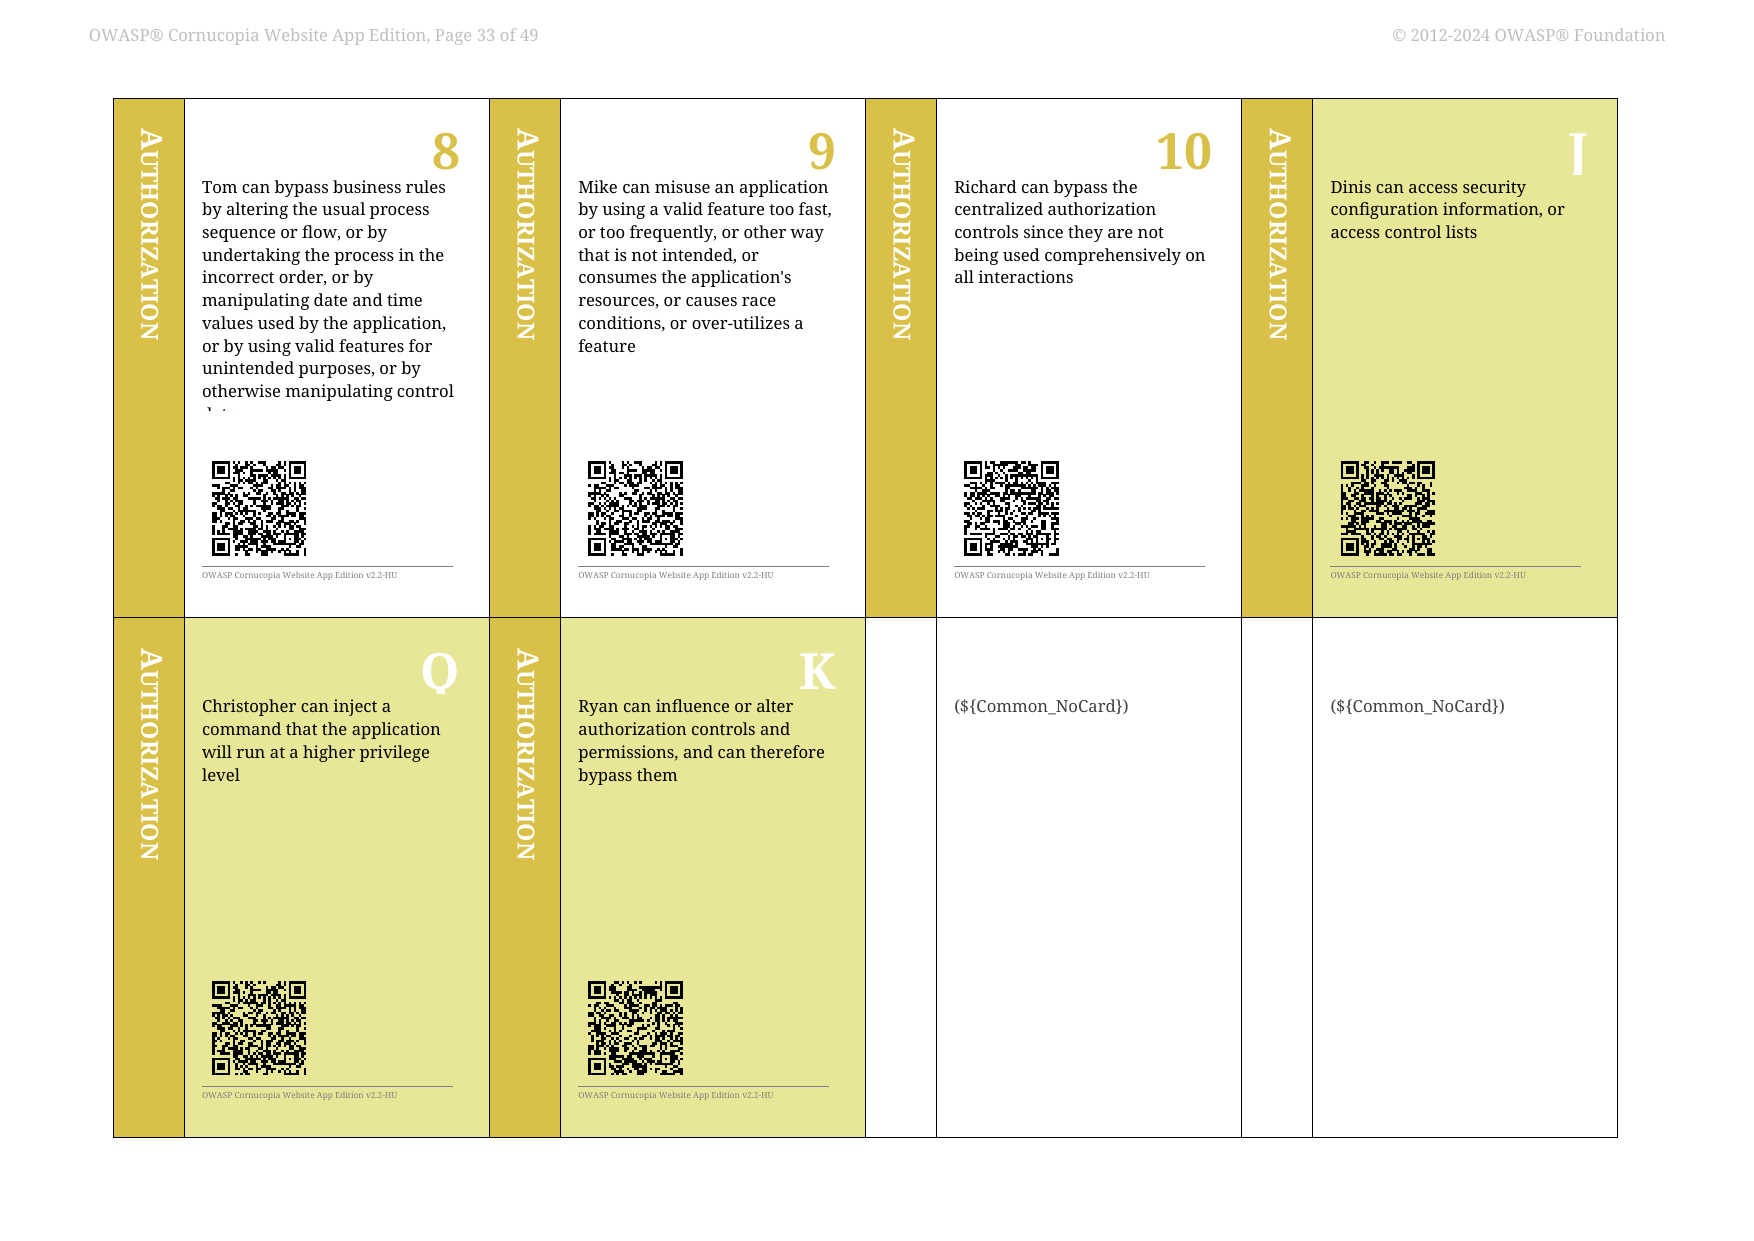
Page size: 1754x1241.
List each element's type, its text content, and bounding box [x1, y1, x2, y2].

table_cell [866, 618, 936, 1137]
table_cell Christopher can inject a command that the application will run at a higher privilege level [185, 694, 489, 930]
table_header [108, 98, 113, 1137]
table_cell [1313, 411, 1617, 617]
table_cell Richard can bypass the centralized authorization controls since they are not being used comprehensively on all interactions [937, 174, 1241, 411]
table_cell Ryan can influence or alter authorization controls and permissions, and can therefore bypass them [561, 694, 865, 930]
table_header Authorization [1242, 99, 1312, 617]
table_cell OWASP Cornucopia Website App Edition v2.2-HU [578, 1087, 829, 1101]
table_header [578, 931, 829, 1086]
table_cell Mike can misuse an application by using a valid feature too fast, or too frequently, or other way that is not intended, or consumes the application's resources, or causes race conditions, or over-utilizes a feature [561, 174, 865, 411]
table_cell OWASP Cornucopia Website App Edition v2.2-HU [202, 567, 453, 581]
table_header [954, 412, 1205, 566]
table_header Authorization [866, 99, 936, 617]
table_cell Authorization [114, 618, 184, 1137]
table_cell (${Common_NoCard}) [1313, 694, 1617, 930]
table_cell [561, 411, 865, 617]
table_cell Tom can bypass business rules by altering the usual process sequence or flow, or by undertaking the process in the incorrect order, or by manipulating date and time values used by the application, or by using valid features for unintended purposes, or by otherwise manipulating control data [185, 174, 489, 411]
table_header [578, 1101, 829, 1137]
table_cell OWASP Cornucopia Website App Edition v2.2-HU [954, 567, 1205, 581]
table_cell OWASP Cornucopia Website App Edition v2.2-HU [202, 1087, 453, 1101]
table_cell OWASP Cornucopia Website App Edition v2.2-HU [578, 567, 829, 581]
table_cell OWASP Cornucopia Website App Edition v2.2-HU [1330, 567, 1581, 581]
table_cell [937, 411, 1241, 617]
table_header 8 [185, 99, 489, 174]
table_header Authorization [490, 99, 560, 617]
table_header [202, 931, 453, 1086]
table_cell K [561, 618, 865, 694]
table_cell [185, 411, 489, 617]
table_cell [937, 930, 1241, 1137]
table_header 10 [937, 99, 1241, 174]
table_cell [937, 618, 1241, 694]
table_cell [1313, 618, 1617, 694]
table_cell [1313, 930, 1617, 1137]
table_header [578, 412, 829, 566]
table_cell [1242, 618, 1312, 1137]
table_cell (${Common_NoCard}) [937, 694, 1241, 930]
table_cell Dinis can access security configuration information, or access control lists [1313, 174, 1617, 411]
table_cell [185, 930, 489, 1137]
table_cell [561, 930, 865, 1137]
table_header [202, 412, 453, 566]
table_header 9 [561, 99, 865, 174]
table_cell Authorization [490, 618, 560, 1137]
table_header Authorization [114, 99, 184, 617]
table_header J [1313, 99, 1617, 174]
table_header [1330, 412, 1581, 566]
table_cell Q [185, 618, 489, 694]
